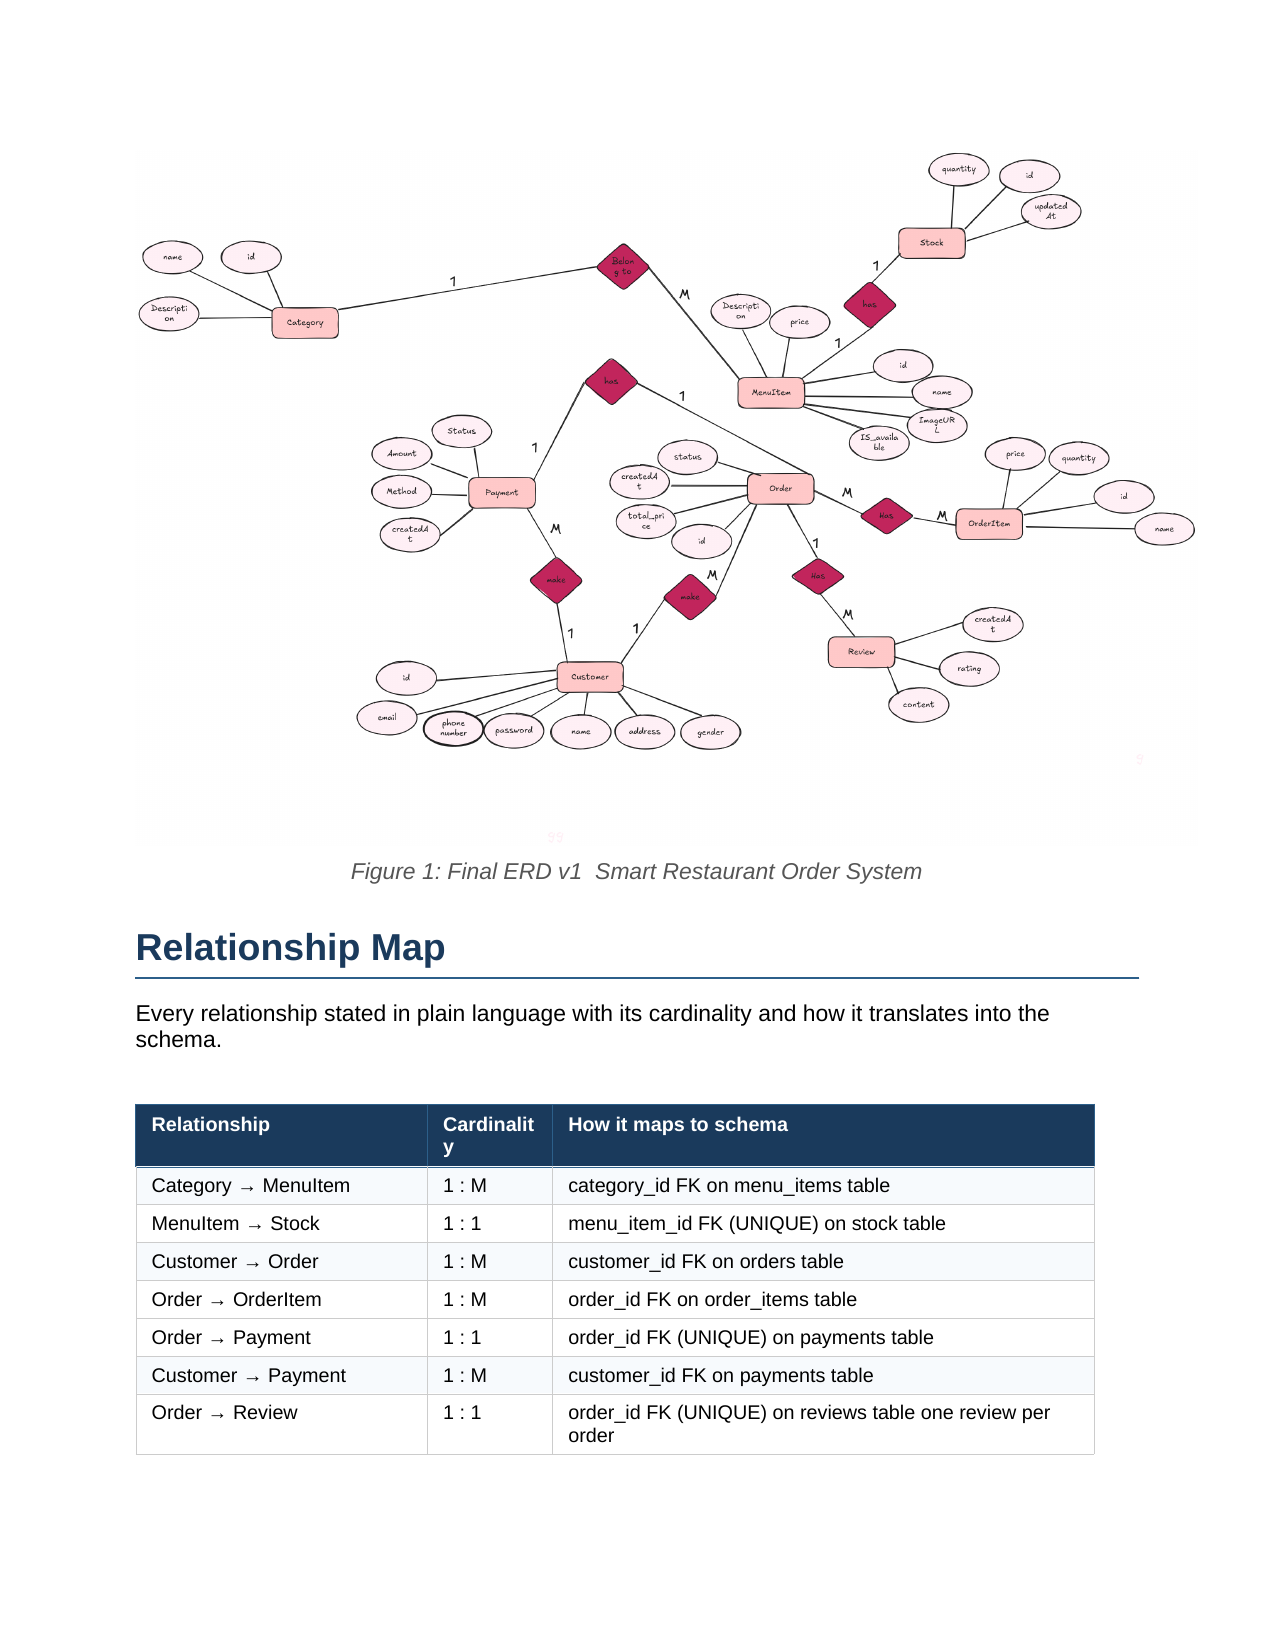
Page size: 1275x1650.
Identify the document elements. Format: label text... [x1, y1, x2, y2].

subtitle Relationship Map [135, 926, 1139, 977]
table_cell 1 : M [428, 1243, 552, 1280]
table_cell customer_id FK on payments table [553, 1357, 1094, 1393]
table_header How it maps to schema [553, 1105, 1094, 1166]
table_header Cardinality [428, 1105, 552, 1166]
picture [135, 150, 1198, 846]
table_cell 1 : M [428, 1168, 552, 1204]
text Every relationship stated in plain language with its cardinality and how it translates into the schema. [135, 999, 1139, 1052]
table_header Relationship [136, 1105, 427, 1166]
table_cell Customer → Order [137, 1243, 427, 1280]
table_cell 1 : M [428, 1357, 552, 1393]
table_cell order_id FK (UNIQUE) on reviews table one review per order [553, 1395, 1094, 1454]
table_cell category_id FK on menu_items table [553, 1168, 1094, 1204]
table_cell 1 : M [428, 1281, 552, 1318]
table_cell 1 : 1 [428, 1205, 552, 1242]
table_cell 1 : 1 [428, 1395, 552, 1454]
table_cell 1 : 1 [428, 1319, 552, 1356]
table_cell MenuItem → Stock [137, 1205, 427, 1242]
table_cell Order → OrderItem [137, 1281, 427, 1318]
table_cell menu_item_id FK (UNIQUE) on stock table [553, 1205, 1094, 1242]
table_cell Order → Review [137, 1395, 427, 1454]
table_cell Category → MenuItem [137, 1168, 427, 1204]
table_cell order_id FK (UNIQUE) on payments table [553, 1319, 1094, 1356]
table_cell Customer → Payment [137, 1357, 427, 1393]
table_cell order_id FK on order_items table [553, 1281, 1094, 1318]
text Figure 1: Final ERD v1 Smart Restaurant Order System [135, 858, 1139, 884]
table_cell Order → Payment [137, 1319, 427, 1356]
table_cell customer_id FK on orders table [553, 1243, 1094, 1280]
